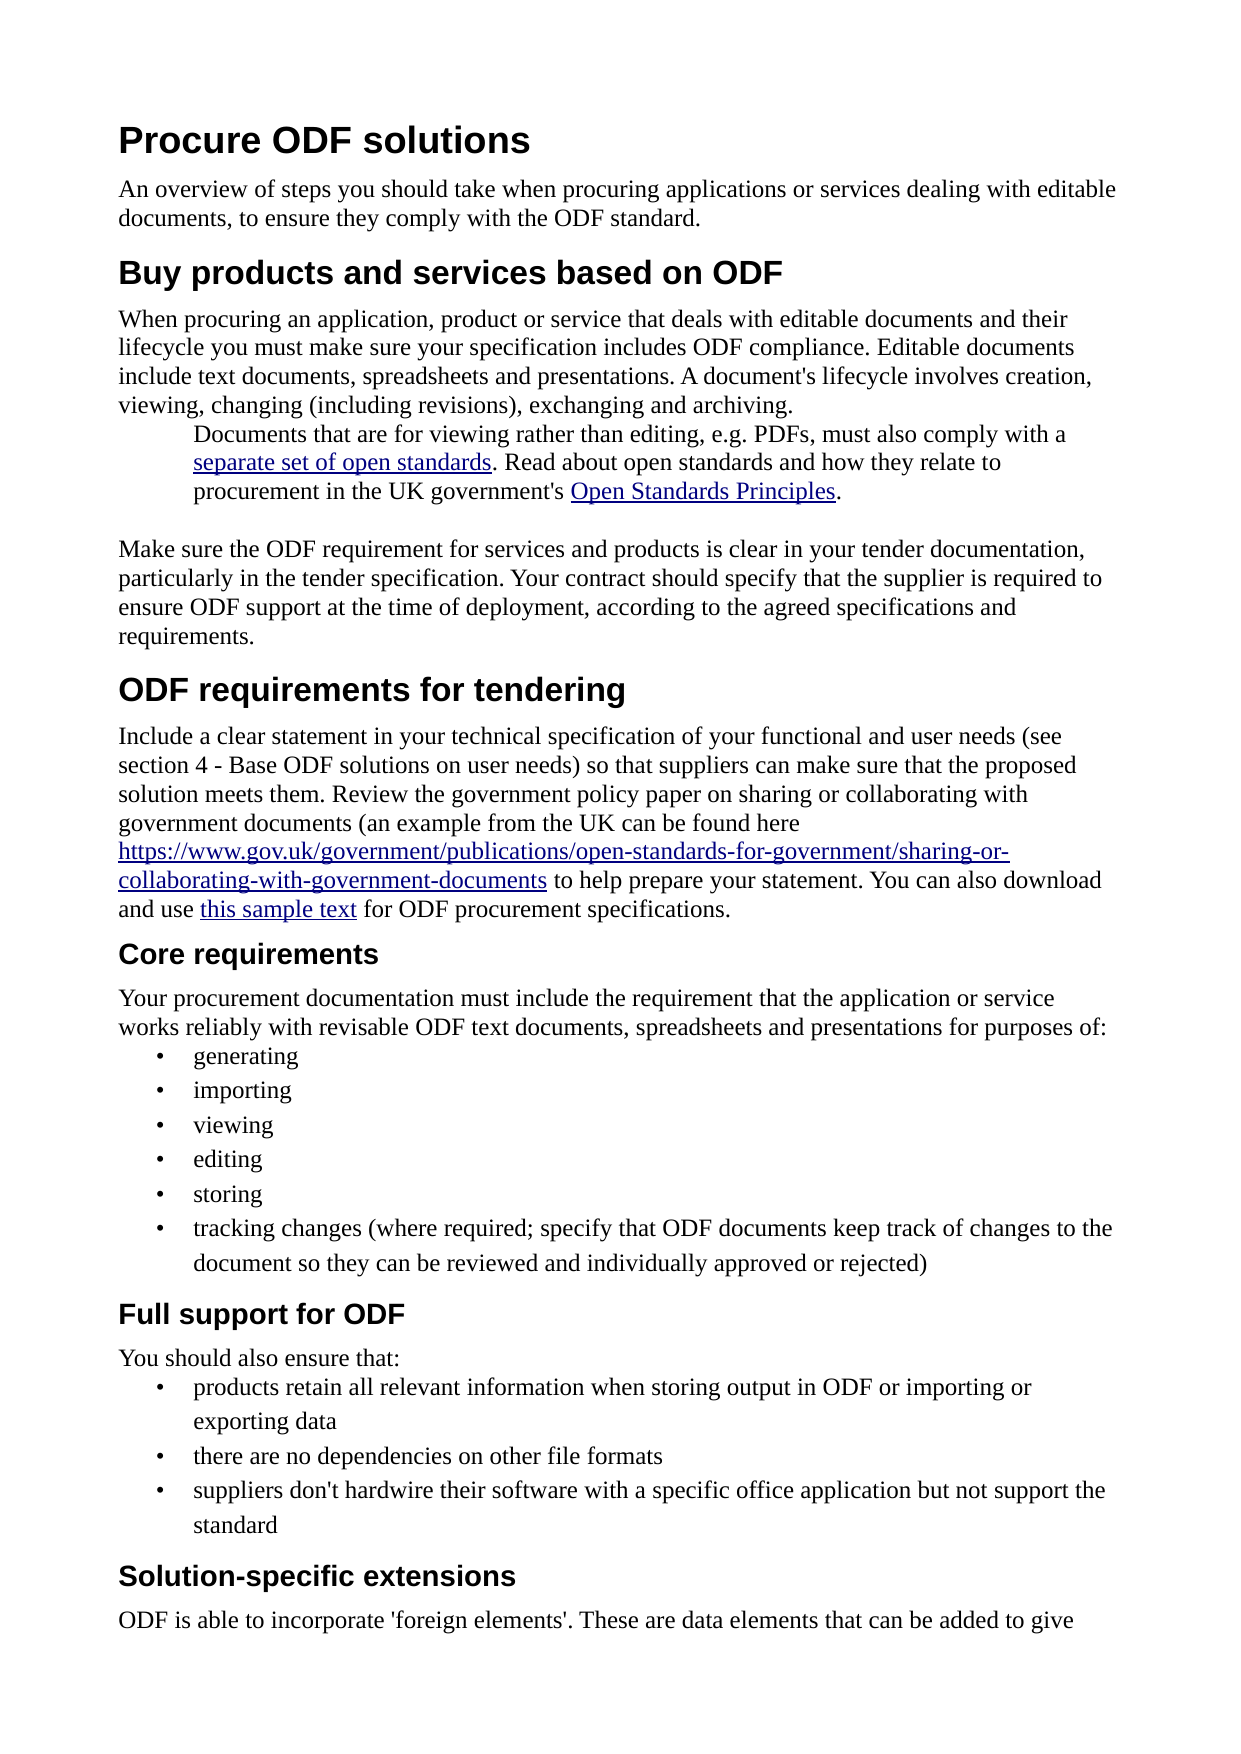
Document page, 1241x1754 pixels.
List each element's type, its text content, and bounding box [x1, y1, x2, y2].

subtitle Core requirements [118, 937, 1122, 971]
subtitle ODF requirements for tendering [118, 670, 1122, 709]
list generating [156, 1041, 1122, 1070]
list products retain all relevant information when storing output in ODF or importing or exporting data [156, 1372, 1122, 1435]
text Make sure the ODF requirement for services and products is clear in your tender documentation, particularly in the tender specification. Your contract should specify that the supplier is required to ensure ODF support at the time of deployment, according to the agreed specifications and requirements. [118, 534, 1122, 649]
list importing [156, 1076, 1122, 1104]
subtitle Buy products and services based on ODF [118, 253, 1122, 291]
text Your procurement documentation must include the requirement that the application or service works reliably with revisable ODF text documents, spreadsheets and presentations for purposes of: [118, 983, 1122, 1041]
subtitle Full support for ODF [118, 1297, 1122, 1331]
list suppliers don't hardwire their software with a specific office application but not support the standard [156, 1475, 1122, 1539]
list there are no dependencies on other file formats [156, 1441, 1122, 1470]
subtitle Procure ODF solutions [118, 118, 1122, 162]
list viewing [156, 1110, 1122, 1139]
list storing [156, 1179, 1122, 1208]
text Include a clear statement in your technical specification of your functional and user needs (see section 4 - Base ODF solutions on user needs) so that suppliers can make sure that the proposed solution meets them. Review the government policy paper on sharing or collaborating with government documents (an example from the UK can be found here https://www.gov.uk/government/publications/open-standards-for-government/sharing-or-collaborating-with-government-documents to help prepare your statement. You can also download and use this sample text for ODF procurement specifications. [118, 721, 1122, 923]
subtitle Solution-specific extensions [118, 1559, 1122, 1593]
text You should also ensure that: [118, 1343, 1122, 1372]
text When procuring an application, product or service that deals with editable documents and their lifecycle you must make sure your specification includes ODF compliance. Editable documents include text documents, spreadsheets and presentations. A document's lifecycle involves creation, viewing, changing (including revisions), exchanging and archiving. [118, 304, 1122, 419]
text Documents that are for viewing rather than editing, e.g. PDFs, must also comply with a separate set of open standards. Read about open standards and how they relate to procurement in the UK government's Open Standards Principles. [193, 419, 1122, 505]
text An overview of steps you should take when procuring applications or services dealing with editable documents, to ensure they comply with the ODF standard. [118, 174, 1122, 232]
list tracking changes (where required; specify that ODF documents keep track of changes to the document so they can be reviewed and individually approved or rejected) [156, 1213, 1122, 1277]
text ODF is able to incorporate 'foreign elements'. These are data elements that can be added to give [118, 1605, 1122, 1634]
list editing [156, 1144, 1122, 1173]
